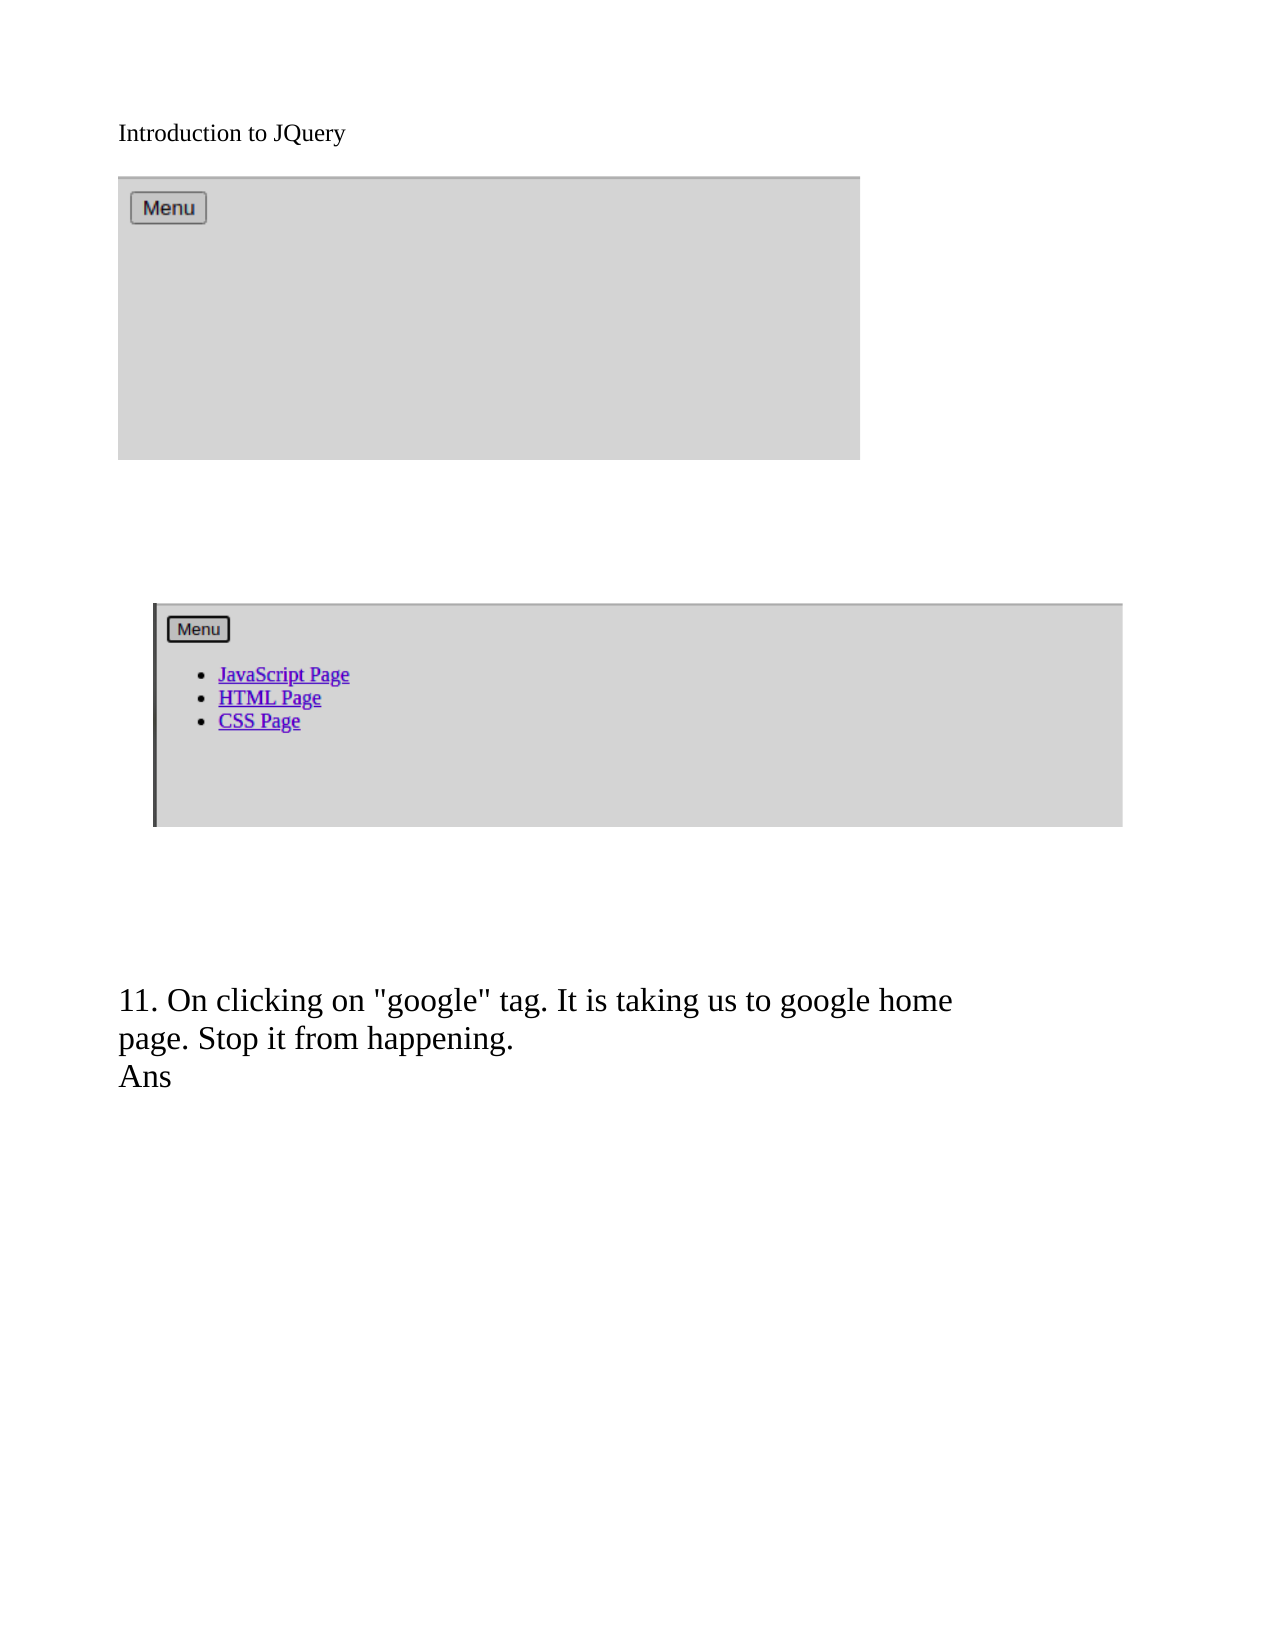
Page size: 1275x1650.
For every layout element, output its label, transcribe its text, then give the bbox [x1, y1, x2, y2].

picture [118, 176, 861, 460]
picture [153, 603, 1123, 827]
text Ans [118, 1057, 1157, 1095]
text page. Stop it from happening. [118, 1018, 1157, 1057]
text 11. On clicking on "google" tag. It is taking us to google home [118, 980, 1157, 1018]
